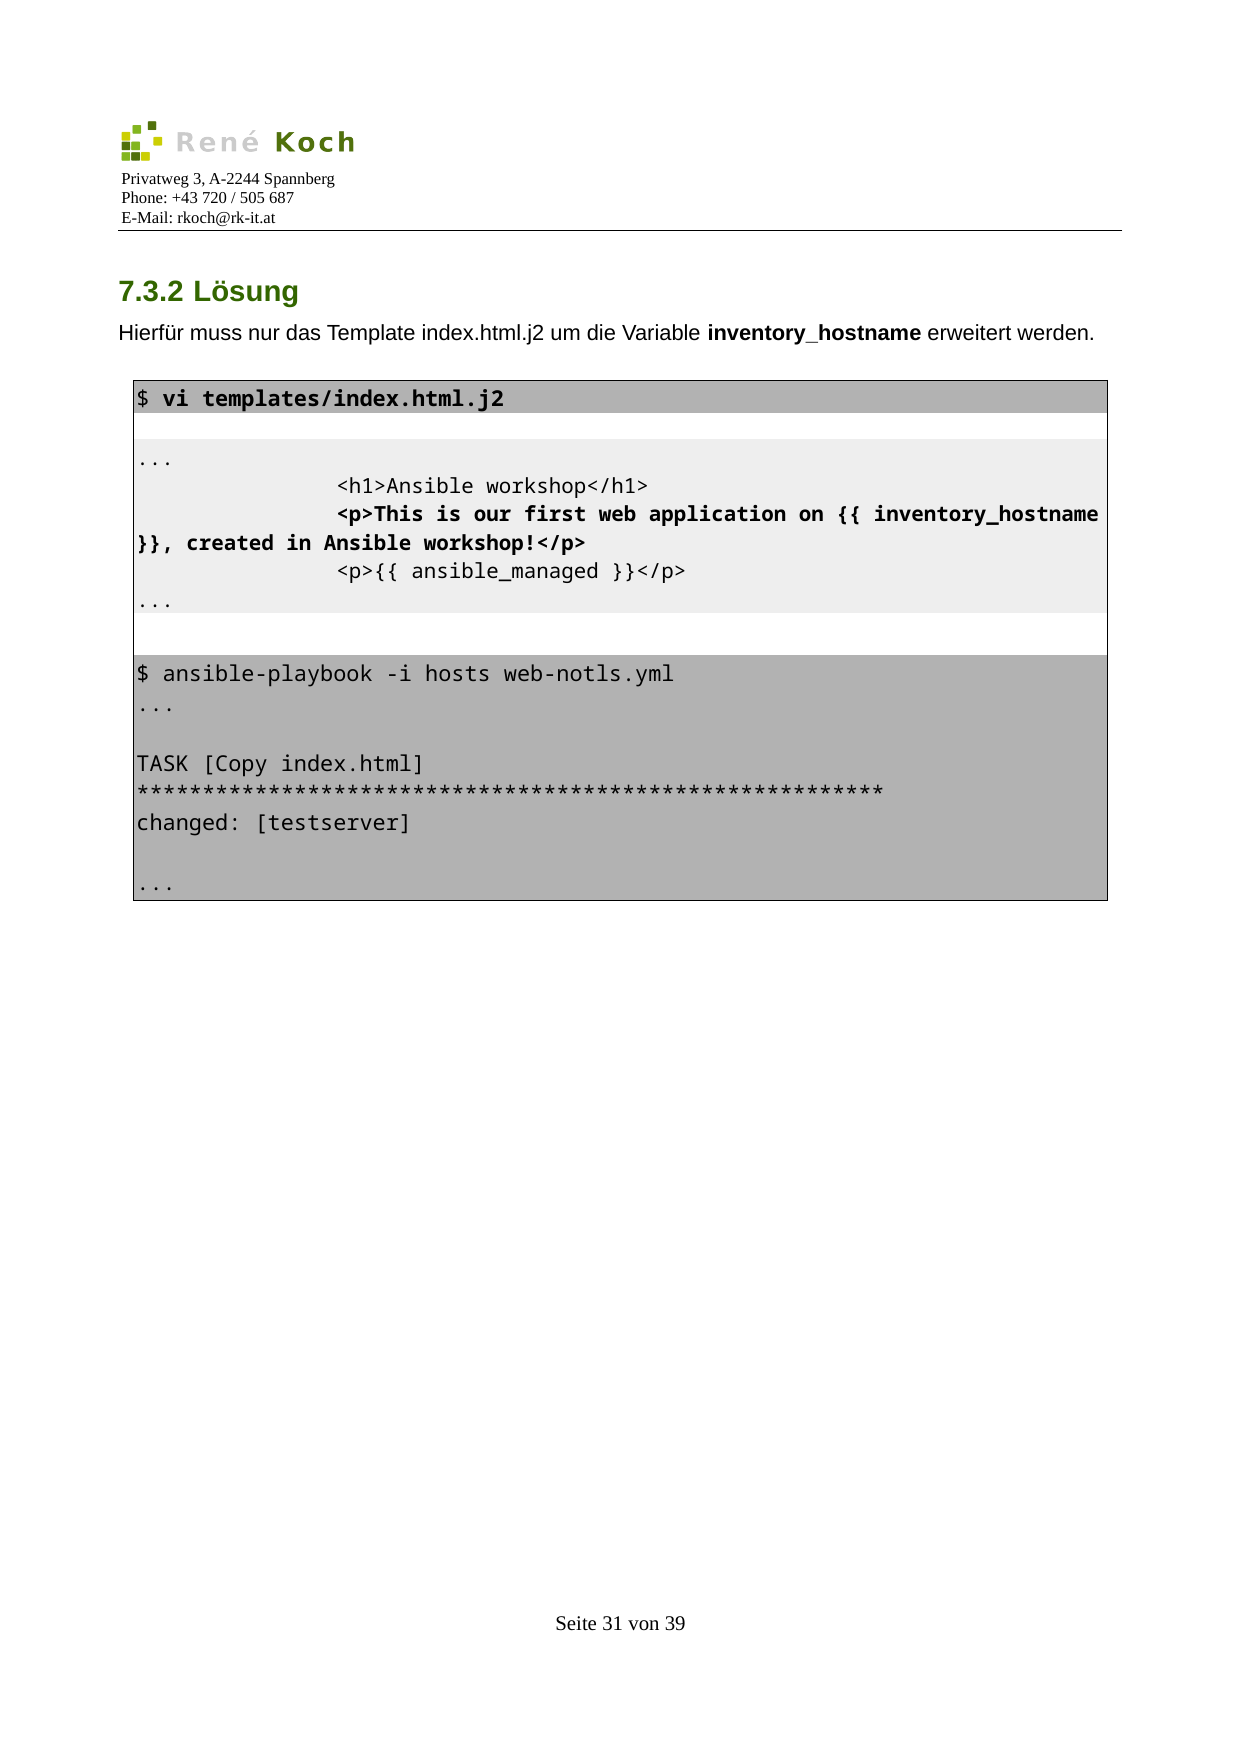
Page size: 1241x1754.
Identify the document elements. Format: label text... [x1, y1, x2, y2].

text ... [134, 582, 1107, 613]
text <h1>Ansible workshop</h1> [134, 468, 1107, 496]
text <p>{{ ansible_managed }}</p> [134, 553, 1107, 582]
text Hierfür muss nur das Template index.html.j2 um die Variable inventory_hostname erweitert werden. [118, 320, 1122, 345]
text ... [134, 864, 1107, 900]
text ... [134, 685, 1107, 715]
picture [121, 121, 354, 161]
text $ vi templates/index.html.j2 [134, 381, 1107, 413]
subtitle Lösung [118, 274, 1122, 307]
text ... [134, 439, 1107, 468]
text changed: [testserver] [134, 804, 1107, 834]
text TASK [Copy index.html] ********************************************************* [134, 744, 1107, 804]
text <p>This is our first web application on {{ inventory_hostname }}, created in Ansible workshop!</p> [134, 496, 1107, 553]
text $ ansible-playbook -i hosts web-notls.yml [134, 655, 1107, 685]
